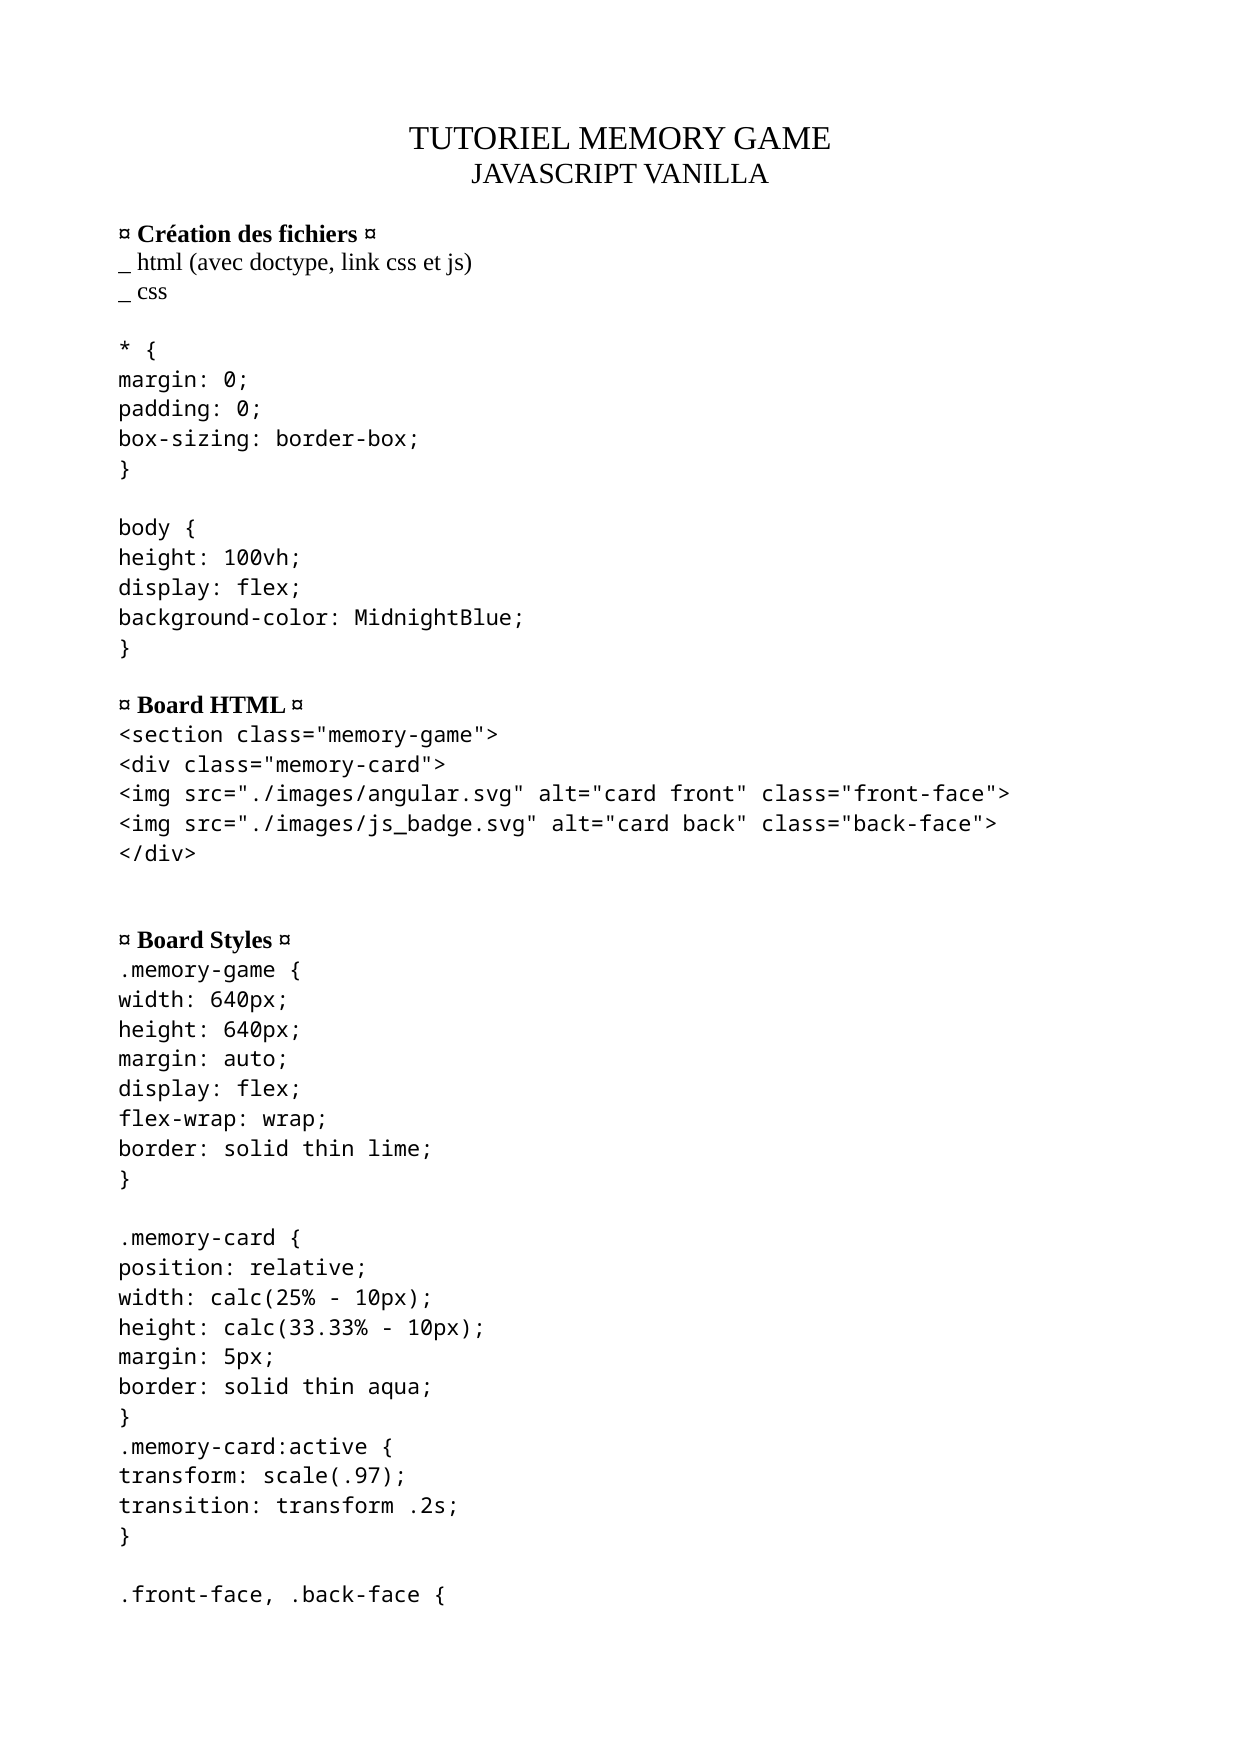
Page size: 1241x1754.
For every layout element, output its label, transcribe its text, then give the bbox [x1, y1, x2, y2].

text height: calc(33.33% - 10px); [118, 1311, 1122, 1341]
text display: flex; [118, 572, 1122, 602]
text height: 640px; [118, 1014, 1122, 1043]
text _ html (avec doctype, link css et js) [118, 247, 1122, 276]
text _ css [118, 276, 1122, 305]
text <section class="memory-game"> [118, 719, 1122, 749]
text border: solid thin aqua; [118, 1371, 1122, 1401]
text .memory-game { [118, 954, 1122, 984]
text box-sizing: border-box; [118, 423, 1122, 453]
text ¤ Board Styles ¤ [118, 925, 1122, 954]
text margin: auto; [118, 1043, 1122, 1073]
text } [118, 632, 1122, 661]
text .memory-card:active { [118, 1431, 1122, 1460]
text TUTORIEL MEMORY GAME [118, 118, 1122, 156]
text JAVASCRIPT VANILLA [118, 156, 1122, 190]
text .memory-card { [118, 1222, 1122, 1252]
text width: calc(25% - 10px); [118, 1282, 1122, 1311]
text background-color: MidnightBlue; [118, 602, 1122, 632]
text border: solid thin lime; [118, 1133, 1122, 1163]
text </div> [118, 838, 1122, 868]
text ¤ Création des fichiers ¤ [118, 219, 1122, 247]
text transition: transform .2s; [118, 1490, 1122, 1520]
text } [118, 1520, 1122, 1550]
text <img src="./images/js_badge.svg" alt="card back" class="back-face"> [118, 808, 1122, 838]
text flex-wrap: wrap; [118, 1103, 1122, 1133]
text } [118, 453, 1122, 483]
text ¤ Board HTML ¤ [118, 690, 1122, 719]
text } [118, 1163, 1122, 1192]
text transform: scale(.97); [118, 1460, 1122, 1490]
text .front-face, .back-face { [118, 1579, 1122, 1609]
text height: 100vh; [118, 542, 1122, 572]
text <img src="./images/angular.svg" alt="card front" class="front-face"> [118, 778, 1122, 808]
text * { [118, 334, 1122, 363]
text } [118, 1401, 1122, 1431]
text width: 640px; [118, 984, 1122, 1014]
text margin: 0; [118, 363, 1122, 393]
text body { [118, 512, 1122, 542]
text padding: 0; [118, 393, 1122, 423]
text margin: 5px; [118, 1341, 1122, 1371]
text <div class="memory-card"> [118, 749, 1122, 778]
text position: relative; [118, 1252, 1122, 1282]
text display: flex; [118, 1073, 1122, 1103]
